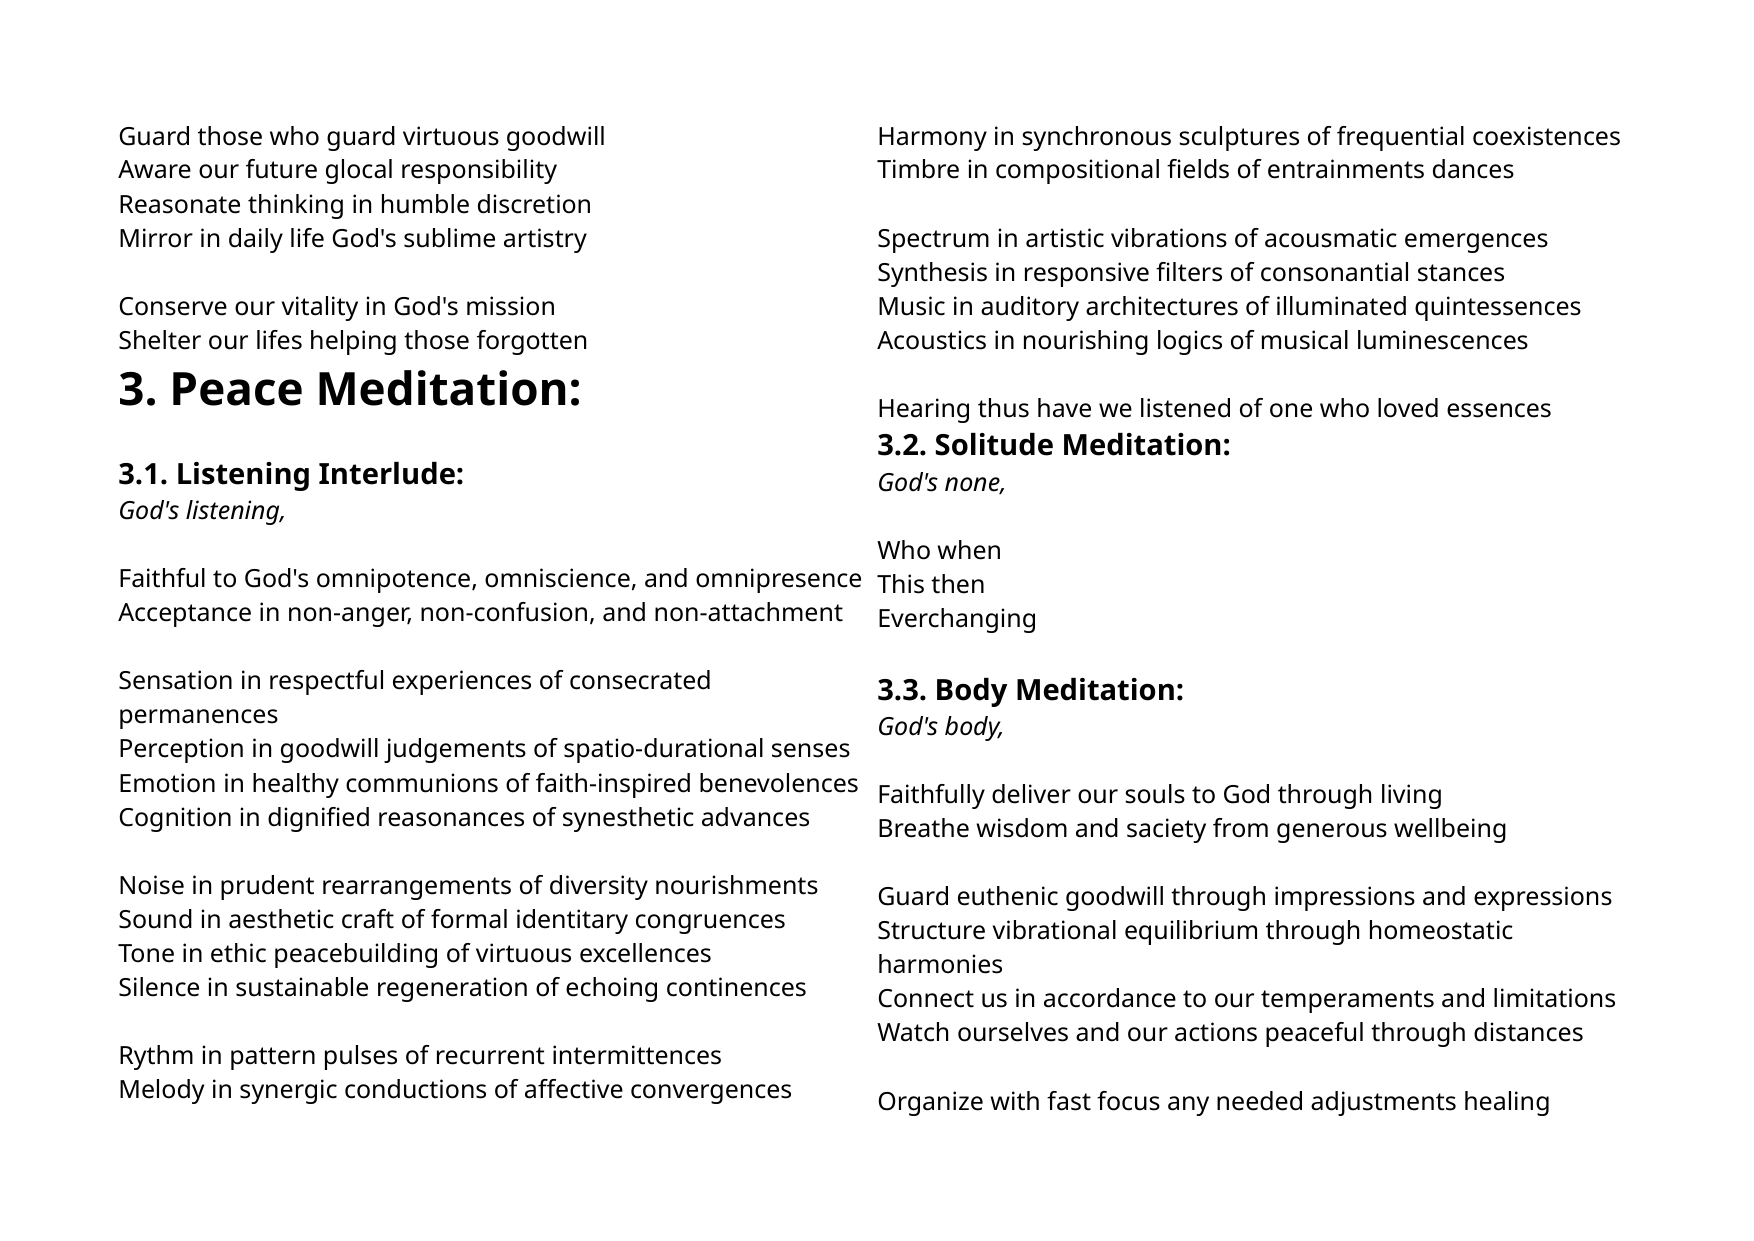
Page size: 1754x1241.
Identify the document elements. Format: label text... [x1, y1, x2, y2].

text Everchanging [877, 601, 1636, 635]
text Guard those who guard virtuous goodwill [118, 118, 877, 152]
text 3.1. Listening Interlude: [118, 453, 877, 493]
text Emotion in healthy communions of faith-inspired benevolences [118, 765, 877, 799]
text God's listening, [118, 493, 877, 527]
text Shelter our lifes helping those forgotten [118, 322, 877, 357]
text Music in auditory architectures of illuminated quintessences [877, 288, 1636, 322]
text Acoustics in nourishing logics of musical luminescences [877, 322, 1636, 357]
text 3. Peace Meditation: [118, 357, 877, 419]
text Structure vibrational equilibrium through homeostatic harmonies [877, 913, 1636, 981]
text Noise in prudent rearrangements of diversity nourishments [118, 867, 877, 901]
text 3.3. Body Meditation: [877, 669, 1636, 708]
text 3.2. Solitude Meditation: [877, 425, 1636, 464]
text Synthesis in responsive filters of consonantial stances [877, 254, 1636, 288]
text Melody in synergic conductions of affective convergences [118, 1072, 877, 1106]
text Perception in goodwill judgements of spatio-durational senses [118, 731, 877, 765]
text Aware our future glocal responsibility [118, 152, 877, 186]
text This then [877, 567, 1636, 601]
text Harmony in synchronous sculptures of frequential coexistences [877, 118, 1636, 152]
text Acceptance in non-anger, non-confusion, and non-attachment [118, 595, 877, 629]
text Organize with fast focus any needed adjustments healing [877, 1083, 1636, 1117]
text Reasonate thinking in humble discretion [118, 186, 877, 220]
text God's none, [877, 464, 1636, 498]
text Silence in sustainable regeneration of echoing continences [118, 969, 877, 1004]
text God's body, [877, 708, 1636, 742]
text Spectrum in artistic vibrations of acousmatic emergences [877, 220, 1636, 254]
text Timbre in compositional fields of entrainments dances [877, 152, 1636, 186]
text Sensation in respectful experiences of consecrated permanences [118, 663, 877, 731]
text Faithful to God's omnipotence, omniscience, and omnipresence [118, 561, 877, 595]
text Tone in ethic peacebuilding of virtuous excellences [118, 936, 877, 969]
text Mirror in daily life God's sublime artistry [118, 220, 877, 254]
text Rythm in pattern pulses of recurrent intermittences [118, 1038, 877, 1072]
text Hearing thus have we listened of one who loved essences [877, 391, 1636, 425]
text Who when [877, 532, 1636, 567]
text Conserve our vitality in God's mission [118, 288, 877, 322]
text Breathe wisdom and saciety from generous wellbeing [877, 811, 1636, 845]
text Connect us in accordance to our temperaments and limitations [877, 981, 1636, 1015]
text Guard euthenic goodwill through impressions and expressions [877, 879, 1636, 913]
text Faithfully deliver our souls to God through living [877, 777, 1636, 811]
text Cognition in dignified reasonances of synesthetic advances [118, 799, 877, 833]
text Watch ourselves and our actions peaceful through distances [877, 1015, 1636, 1049]
text Sound in aesthetic craft of formal identitary congruences [118, 901, 877, 936]
